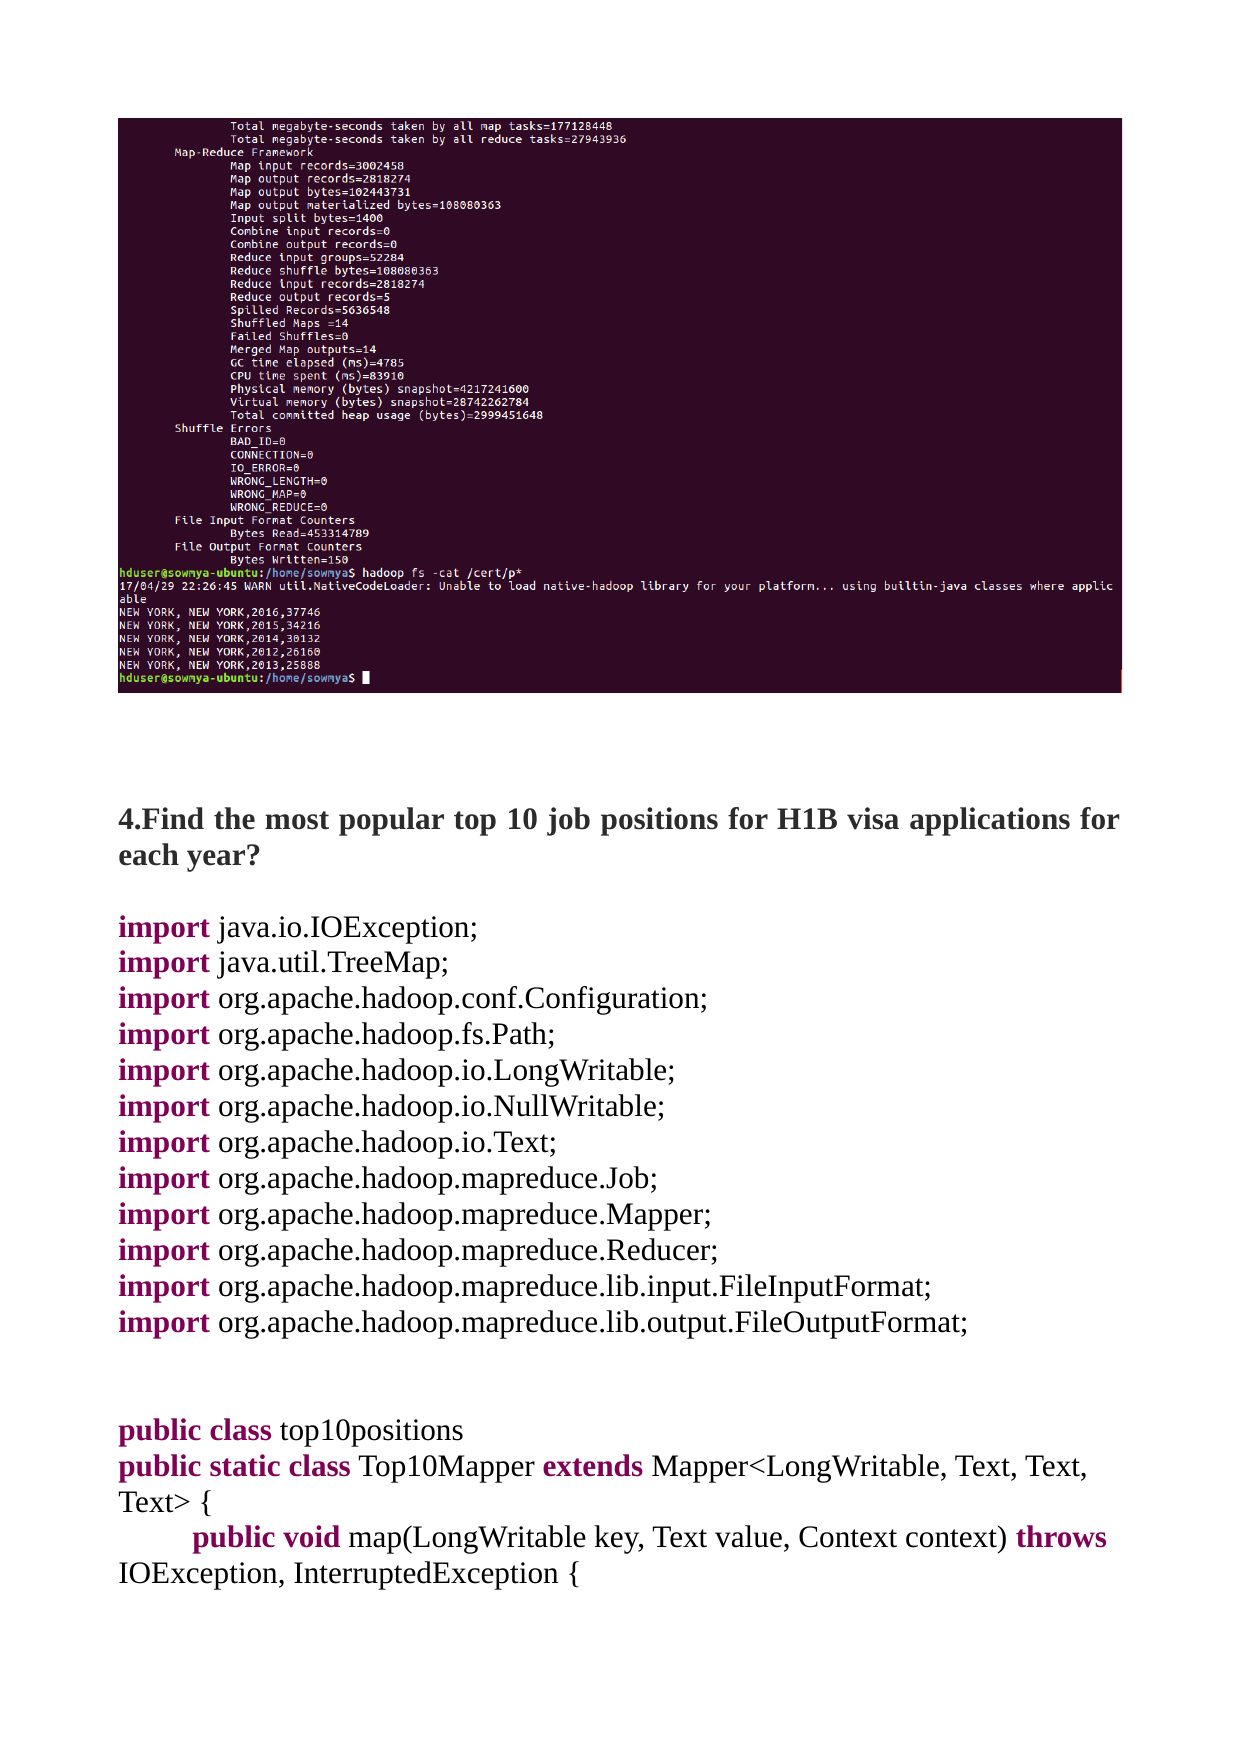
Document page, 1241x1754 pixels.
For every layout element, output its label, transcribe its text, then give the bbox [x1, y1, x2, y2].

text public class top10positions [118, 1411, 1122, 1447]
text import org.apache.hadoop.mapreduce.Job; [118, 1159, 1122, 1195]
text import org.apache.hadoop.mapreduce.lib.output.FileOutputFormat; [118, 1303, 1122, 1339]
text public static class Top10Mapper extends Mapper<LongWritable, Text, Text, Text> { [118, 1447, 1122, 1519]
text import org.apache.hadoop.fs.Path; [118, 1016, 1122, 1052]
text import org.apache.hadoop.io.Text; [118, 1123, 1122, 1159]
text import org.apache.hadoop.conf.Configuration; [118, 980, 1122, 1016]
text public void map(LongWritable key, Text value, Context context) throws IOException, InterruptedException { [118, 1519, 1122, 1591]
text import java.io.IOException; [118, 908, 1122, 944]
text import java.util.TreeMap; [118, 944, 1122, 980]
text 4.Find the most popular top 10 job positions for H1B visa applications for each year? [118, 800, 1122, 872]
text import org.apache.hadoop.mapreduce.Mapper; [118, 1195, 1122, 1231]
text import org.apache.hadoop.io.LongWritable; [118, 1052, 1122, 1087]
text import org.apache.hadoop.mapreduce.Reducer; [118, 1231, 1122, 1267]
text import org.apache.hadoop.mapreduce.lib.input.FileInputFormat; [118, 1267, 1122, 1303]
text import org.apache.hadoop.io.NullWritable; [118, 1087, 1122, 1123]
picture [118, 118, 1123, 693]
